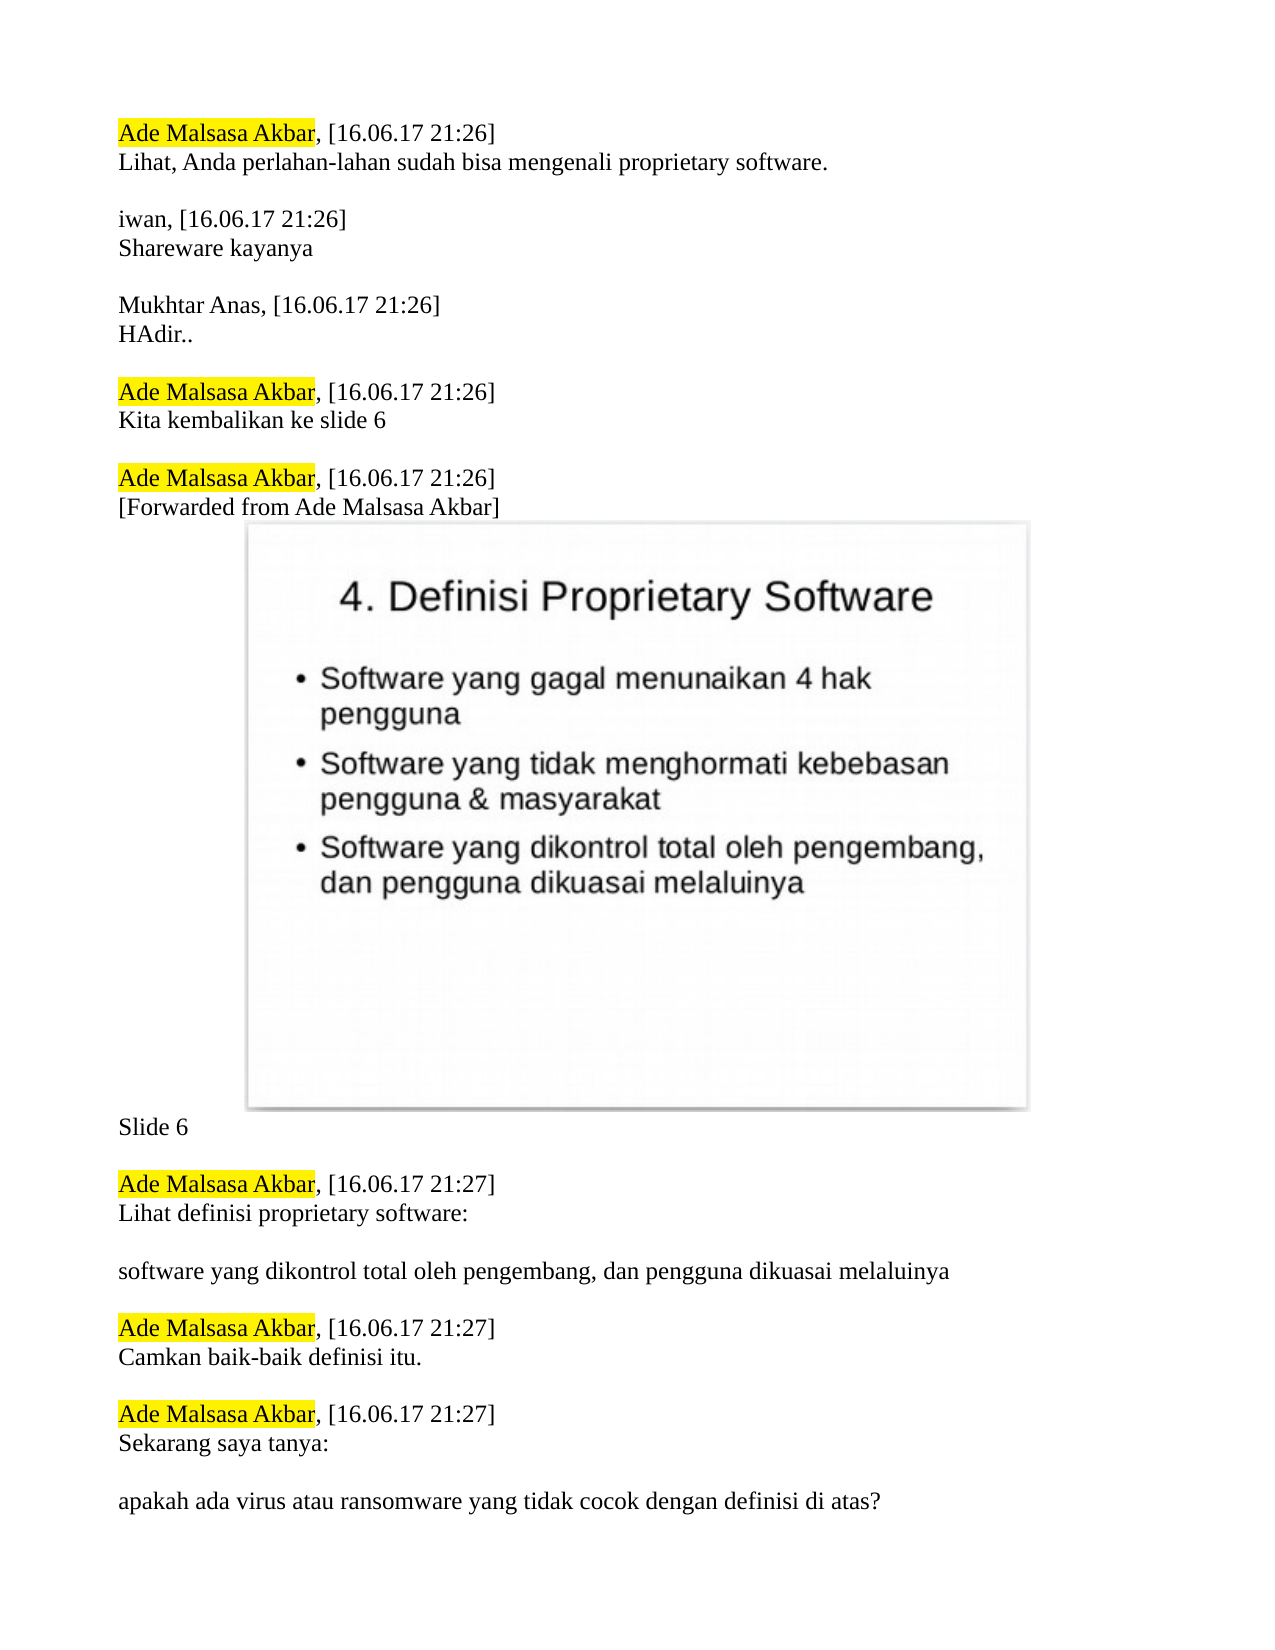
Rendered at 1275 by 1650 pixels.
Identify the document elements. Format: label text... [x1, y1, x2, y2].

text Lihat definisi proprietary software: [118, 1198, 1157, 1227]
text Mukhtar Anas, [16.06.17 21:26] [118, 291, 1157, 319]
text [Forwarded from Ade Malsasa Akbar] [118, 492, 1157, 521]
picture [244, 520, 1031, 1112]
text Ade Malsasa Akbar, [16.06.17 21:26] [118, 463, 1157, 492]
text Ade Malsasa Akbar, [16.06.17 21:27] [118, 1399, 1157, 1428]
text software yang dikontrol total oleh pengembang, dan pengguna dikuasai melaluinya [118, 1256, 1157, 1284]
text Ade Malsasa Akbar, [16.06.17 21:26] [118, 118, 1157, 147]
text Shareware kayanya [118, 233, 1157, 262]
text Ade Malsasa Akbar, [16.06.17 21:26] [118, 377, 1157, 406]
text Slide 6 [118, 521, 1157, 1141]
text Lihat, Anda perlahan-lahan sudah bisa mengenali proprietary software. [118, 147, 1157, 176]
text Ade Malsasa Akbar, [16.06.17 21:27] [118, 1169, 1157, 1198]
text Kita kembalikan ke slide 6 [118, 406, 1157, 434]
text Camkan baik-baik definisi itu. [118, 1342, 1157, 1371]
text iwan, [16.06.17 21:26] [118, 204, 1157, 233]
text apakah ada virus atau ransomware yang tidak cocok dengan definisi di atas? [118, 1486, 1157, 1514]
text Sekarang saya tanya: [118, 1428, 1157, 1457]
text HAdir.. [118, 319, 1157, 348]
text Ade Malsasa Akbar, [16.06.17 21:27] [118, 1313, 1157, 1342]
